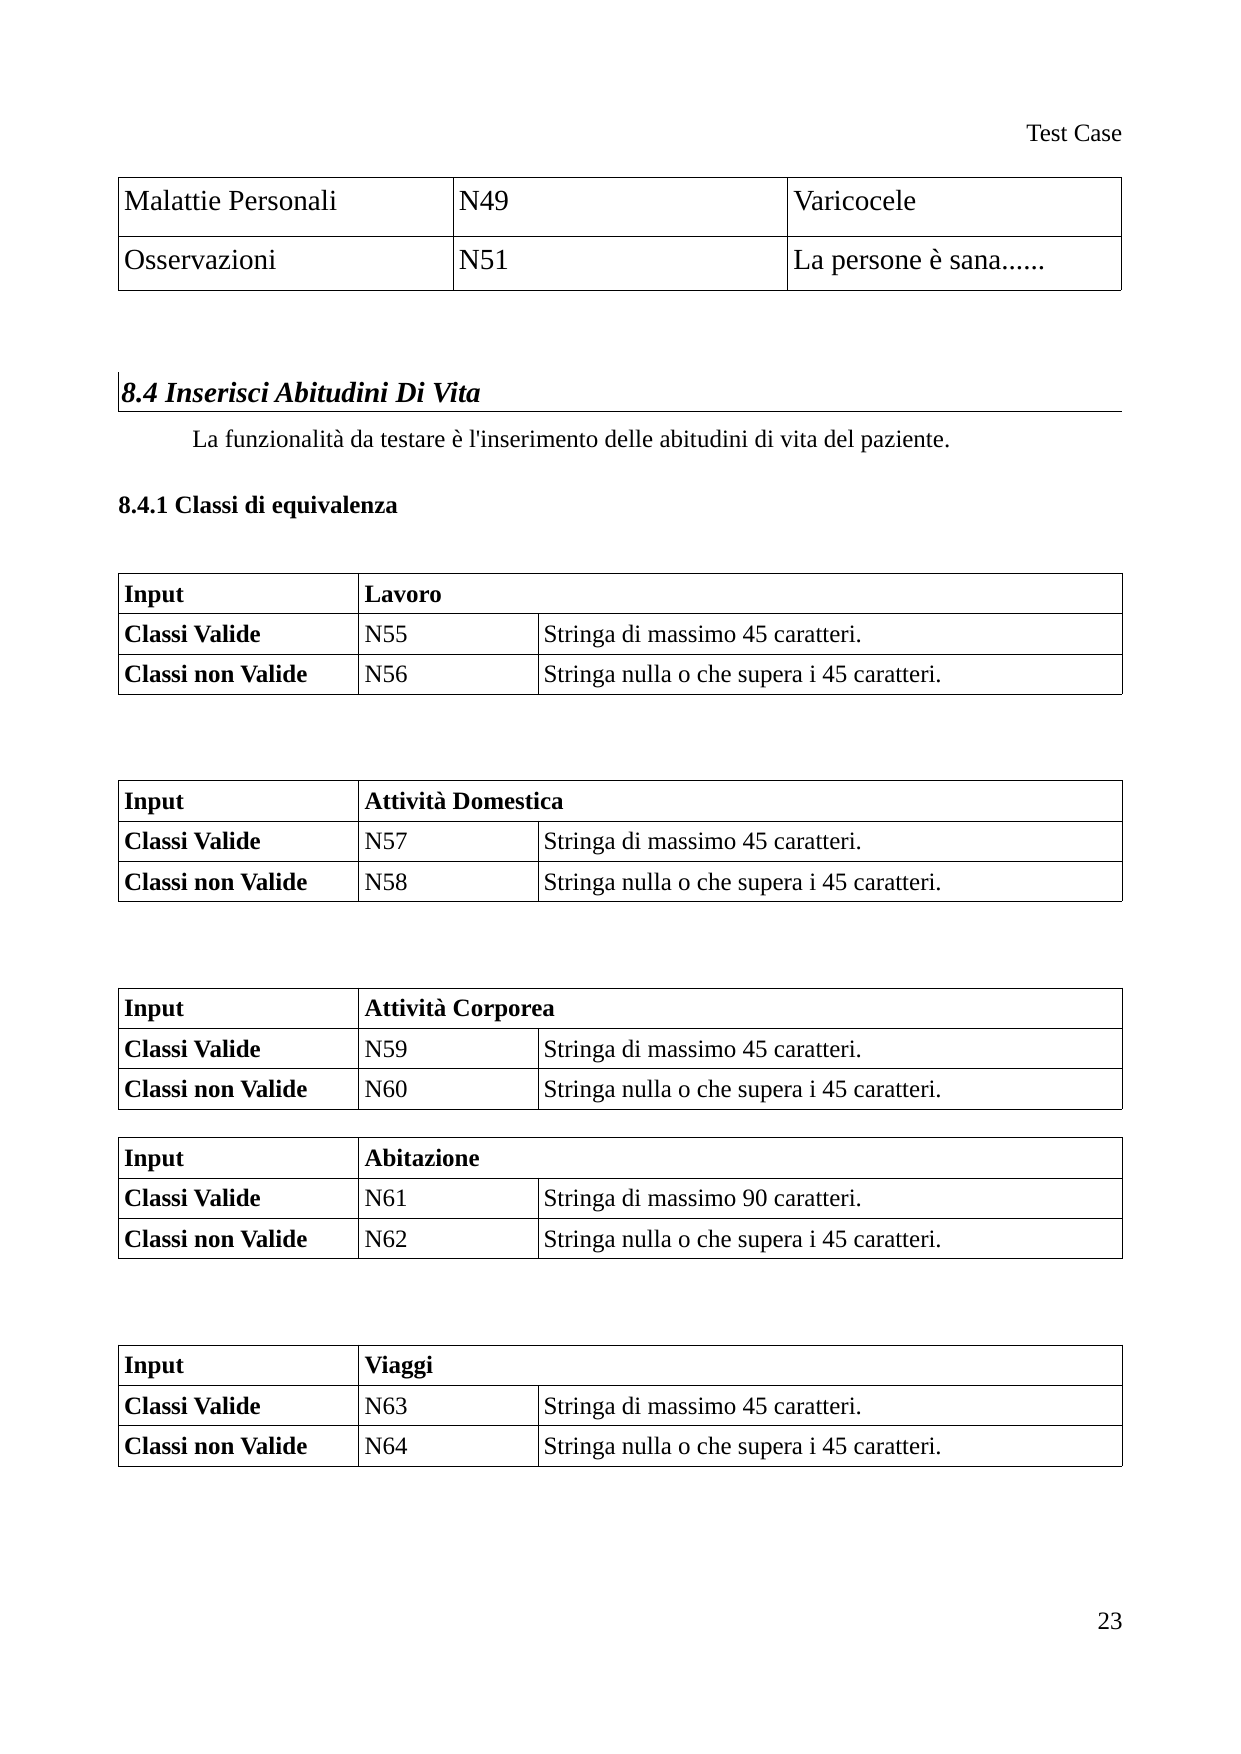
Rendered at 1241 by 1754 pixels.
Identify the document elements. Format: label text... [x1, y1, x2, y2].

table_cell Classi Valide [119, 1179, 358, 1218]
table_cell N49 [454, 178, 787, 236]
table_cell N51 [454, 237, 787, 289]
subtitle 8.4.1 Classi di equivalenza [118, 490, 1122, 519]
table_cell Stringa nulla o che supera i 45 caratteri. [539, 1219, 1122, 1258]
table_cell Classi Valide [119, 614, 358, 653]
table_cell Varicocele [788, 178, 1121, 236]
table_cell Stringa nulla o che supera i 45 caratteri. [539, 862, 1122, 901]
table_cell N63 [359, 1386, 538, 1425]
table_cell Stringa nulla o che supera i 45 caratteri. [539, 1426, 1122, 1466]
table_cell Classi Valide [119, 1386, 358, 1425]
table_cell N61 [359, 1179, 538, 1218]
table_header Attività Domestica [359, 781, 1122, 821]
table_cell N62 [359, 1219, 538, 1258]
table_header Viaggi [359, 1346, 1122, 1385]
table_cell N56 [359, 655, 538, 694]
table_cell Stringa di massimo 45 caratteri. [539, 614, 1122, 653]
table_cell Classi non Valide [119, 1426, 358, 1466]
table_cell La persone è sana...... [788, 237, 1121, 289]
table_cell Stringa di massimo 90 caratteri. [539, 1179, 1122, 1218]
table_cell Classi non Valide [119, 1219, 358, 1258]
table_cell Osservazioni [119, 237, 453, 289]
table_cell Stringa di massimo 45 caratteri. [539, 822, 1122, 861]
table_cell Stringa di massimo 45 caratteri. [539, 1386, 1122, 1425]
table_header Abitazione [359, 1138, 1122, 1178]
table_cell Stringa nulla o che supera i 45 caratteri. [539, 655, 1122, 694]
table_header Input [119, 574, 358, 613]
table_header Input [119, 989, 358, 1028]
table_cell N64 [359, 1426, 538, 1466]
table_cell N60 [359, 1069, 538, 1108]
table_header Attività Corporea [359, 989, 1122, 1028]
table_header Input [119, 1138, 358, 1178]
table_header Lavoro [359, 574, 1122, 613]
table_header Input [119, 1346, 358, 1385]
table_cell Stringa nulla o che supera i 45 caratteri. [539, 1069, 1122, 1108]
table_cell Classi Valide [119, 1029, 358, 1068]
table_cell Classi non Valide [119, 862, 358, 901]
table_cell Classi non Valide [119, 655, 358, 694]
table_cell N59 [359, 1029, 538, 1068]
table_header Input [119, 781, 358, 821]
table_cell Classi non Valide [119, 1069, 358, 1108]
subtitle Inserisci Abitudini Di Vita [119, 372, 1122, 411]
table_cell Stringa di massimo 45 caratteri. [539, 1029, 1122, 1068]
table_cell Malattie Personali [119, 178, 453, 236]
text La funzionalità da testare è l'inserimento delle abitudini di vita del paziente. [118, 424, 1122, 453]
table_cell N57 [359, 822, 538, 861]
table_cell N55 [359, 614, 538, 653]
table_cell N58 [359, 862, 538, 901]
table_cell Classi Valide [119, 822, 358, 861]
